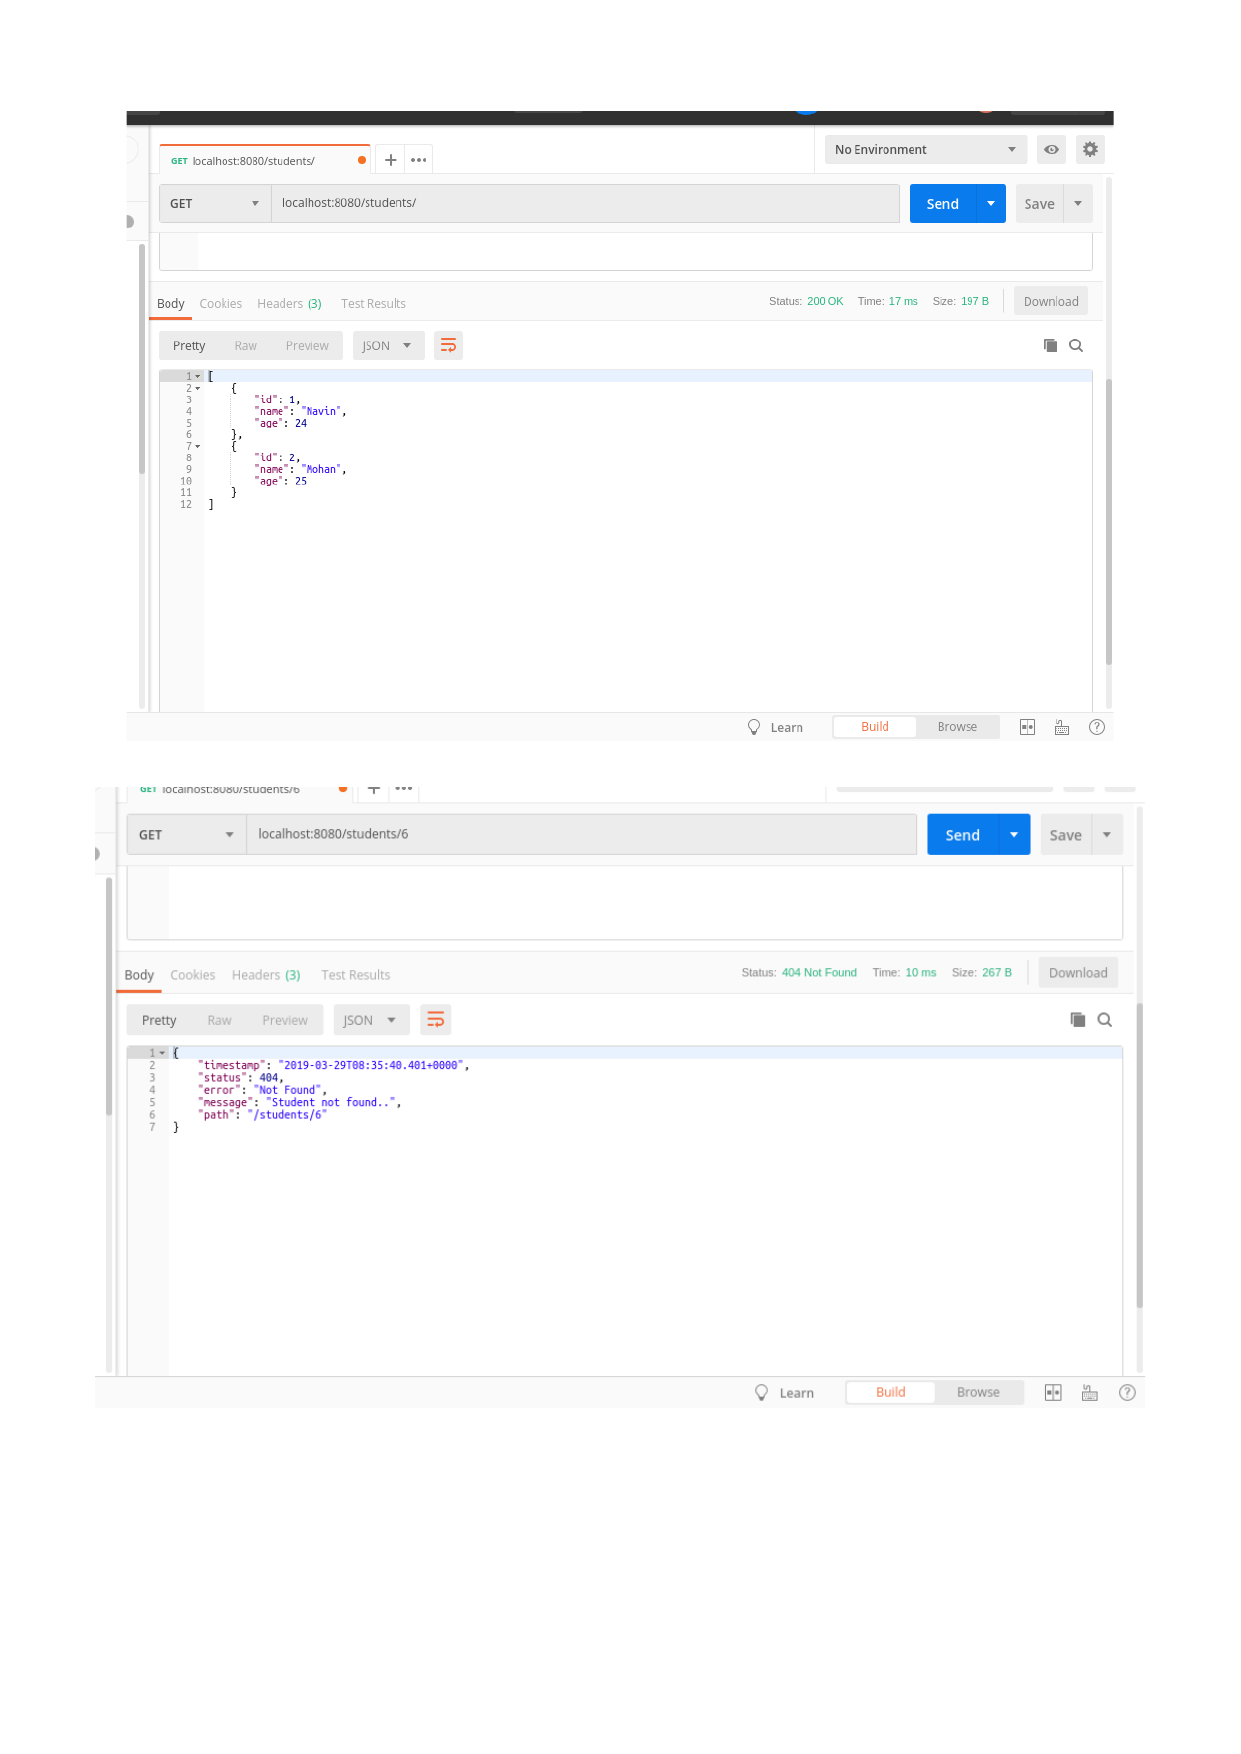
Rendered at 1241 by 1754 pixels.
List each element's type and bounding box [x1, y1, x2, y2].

picture [126, 111, 1114, 741]
picture [95, 787, 1146, 1408]
